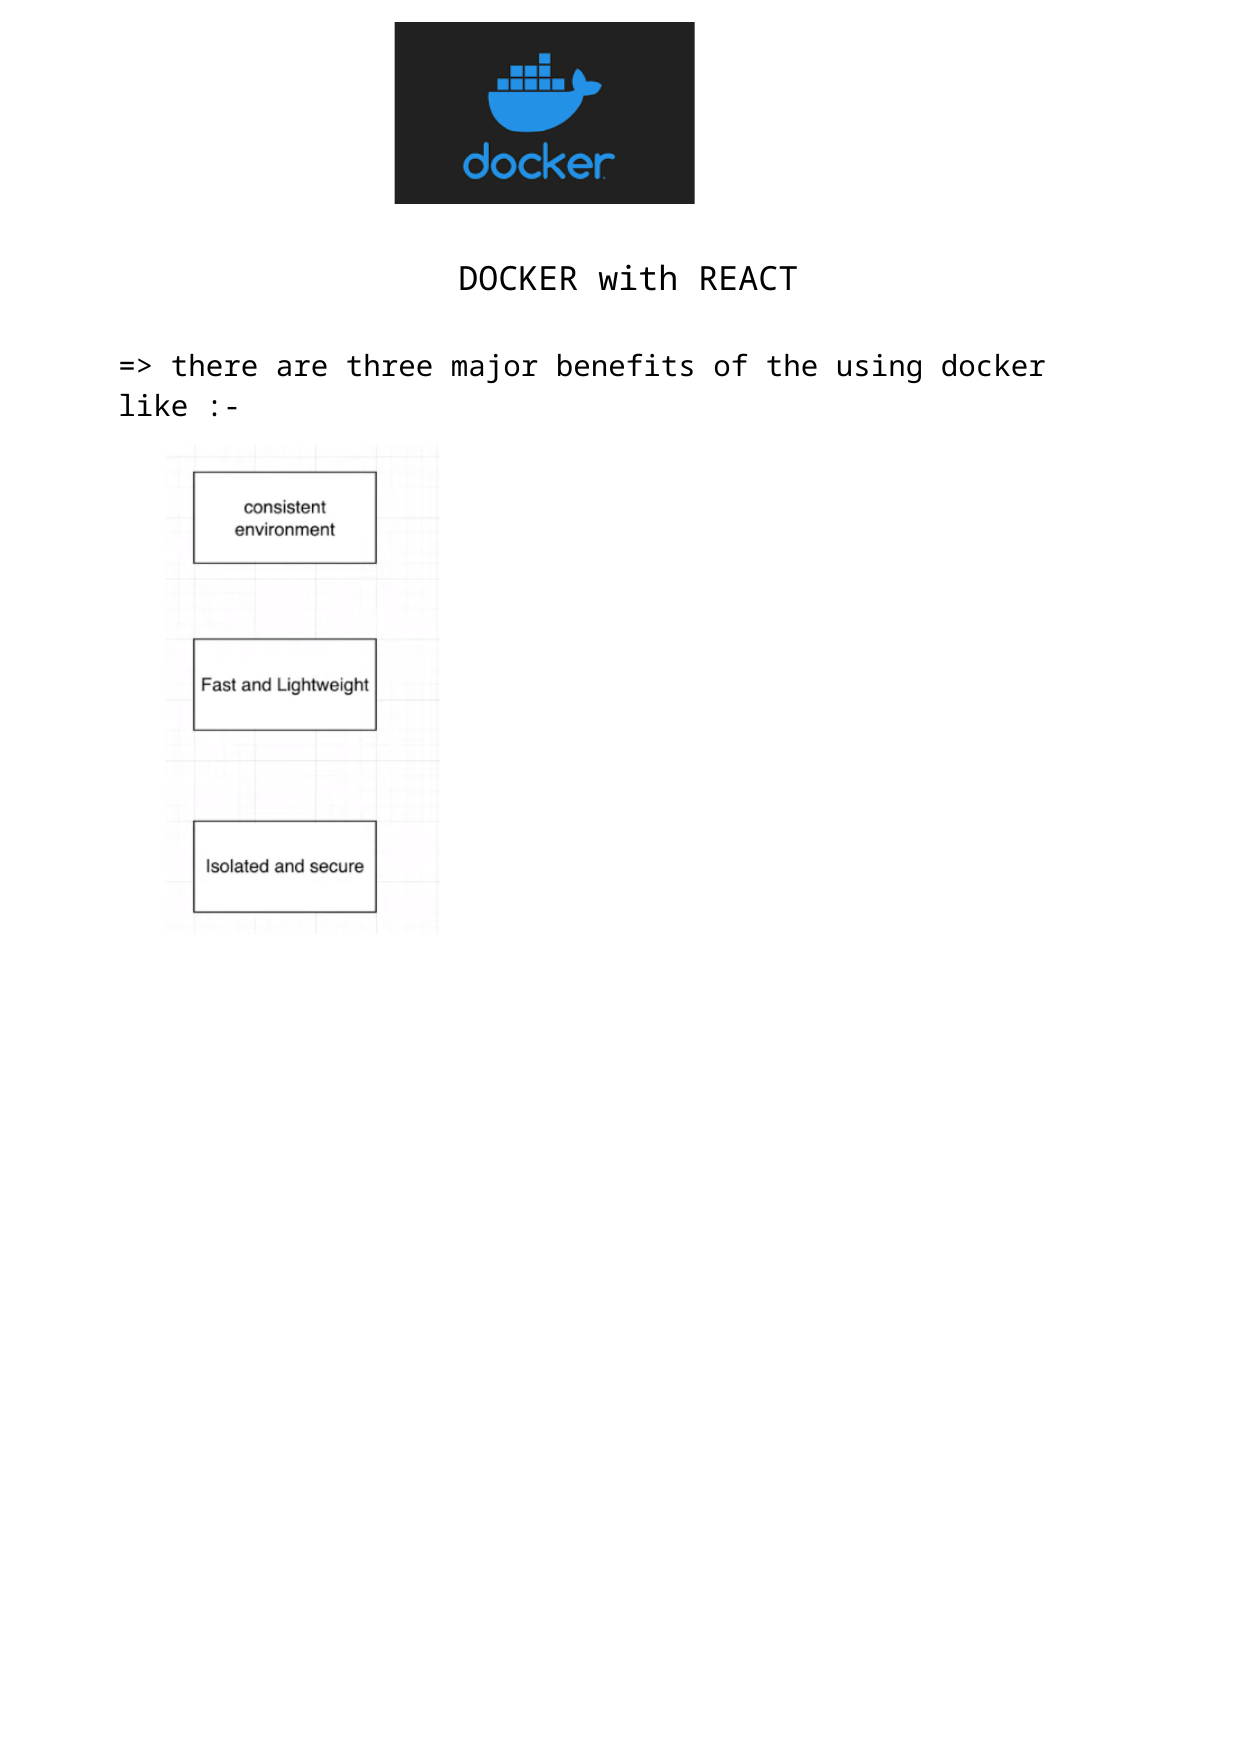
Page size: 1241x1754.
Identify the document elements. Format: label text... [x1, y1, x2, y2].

picture [394, 22, 695, 204]
text DOCKER with REACT [118, 254, 1122, 300]
picture [165, 445, 441, 934]
text => there are three major benefits of the using docker like :- [118, 345, 1122, 424]
